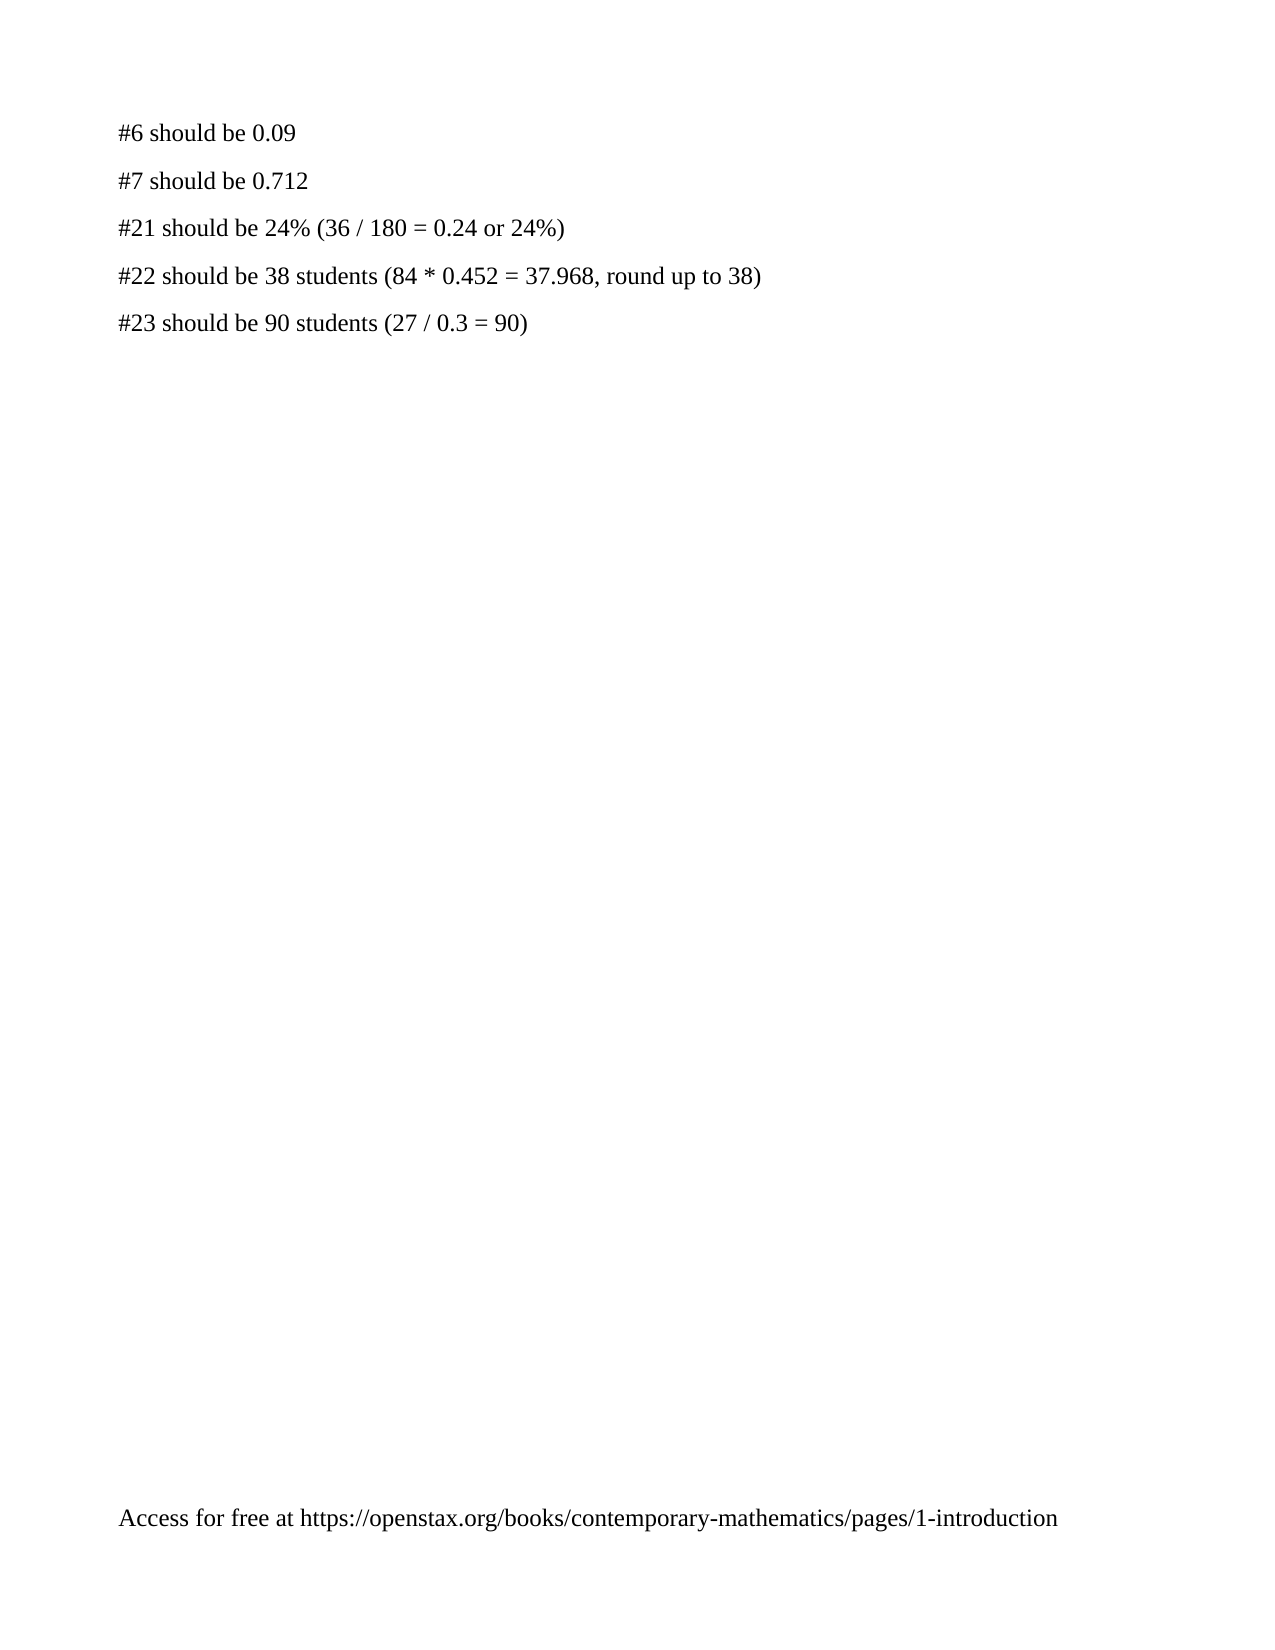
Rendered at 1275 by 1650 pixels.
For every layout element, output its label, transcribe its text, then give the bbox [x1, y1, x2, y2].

text #22 should be 38 students (84 * 0.452 = 37.968, round up to 38) [118, 261, 1157, 290]
text #6 should be 0.09 [118, 118, 1157, 147]
text #7 should be 0.712 [118, 166, 1157, 194]
text #23 should be 90 students (27 / 0.3 = 90) [118, 308, 1157, 337]
text #21 should be 24% (36 / 180 = 0.24 or 24%) [118, 213, 1157, 242]
